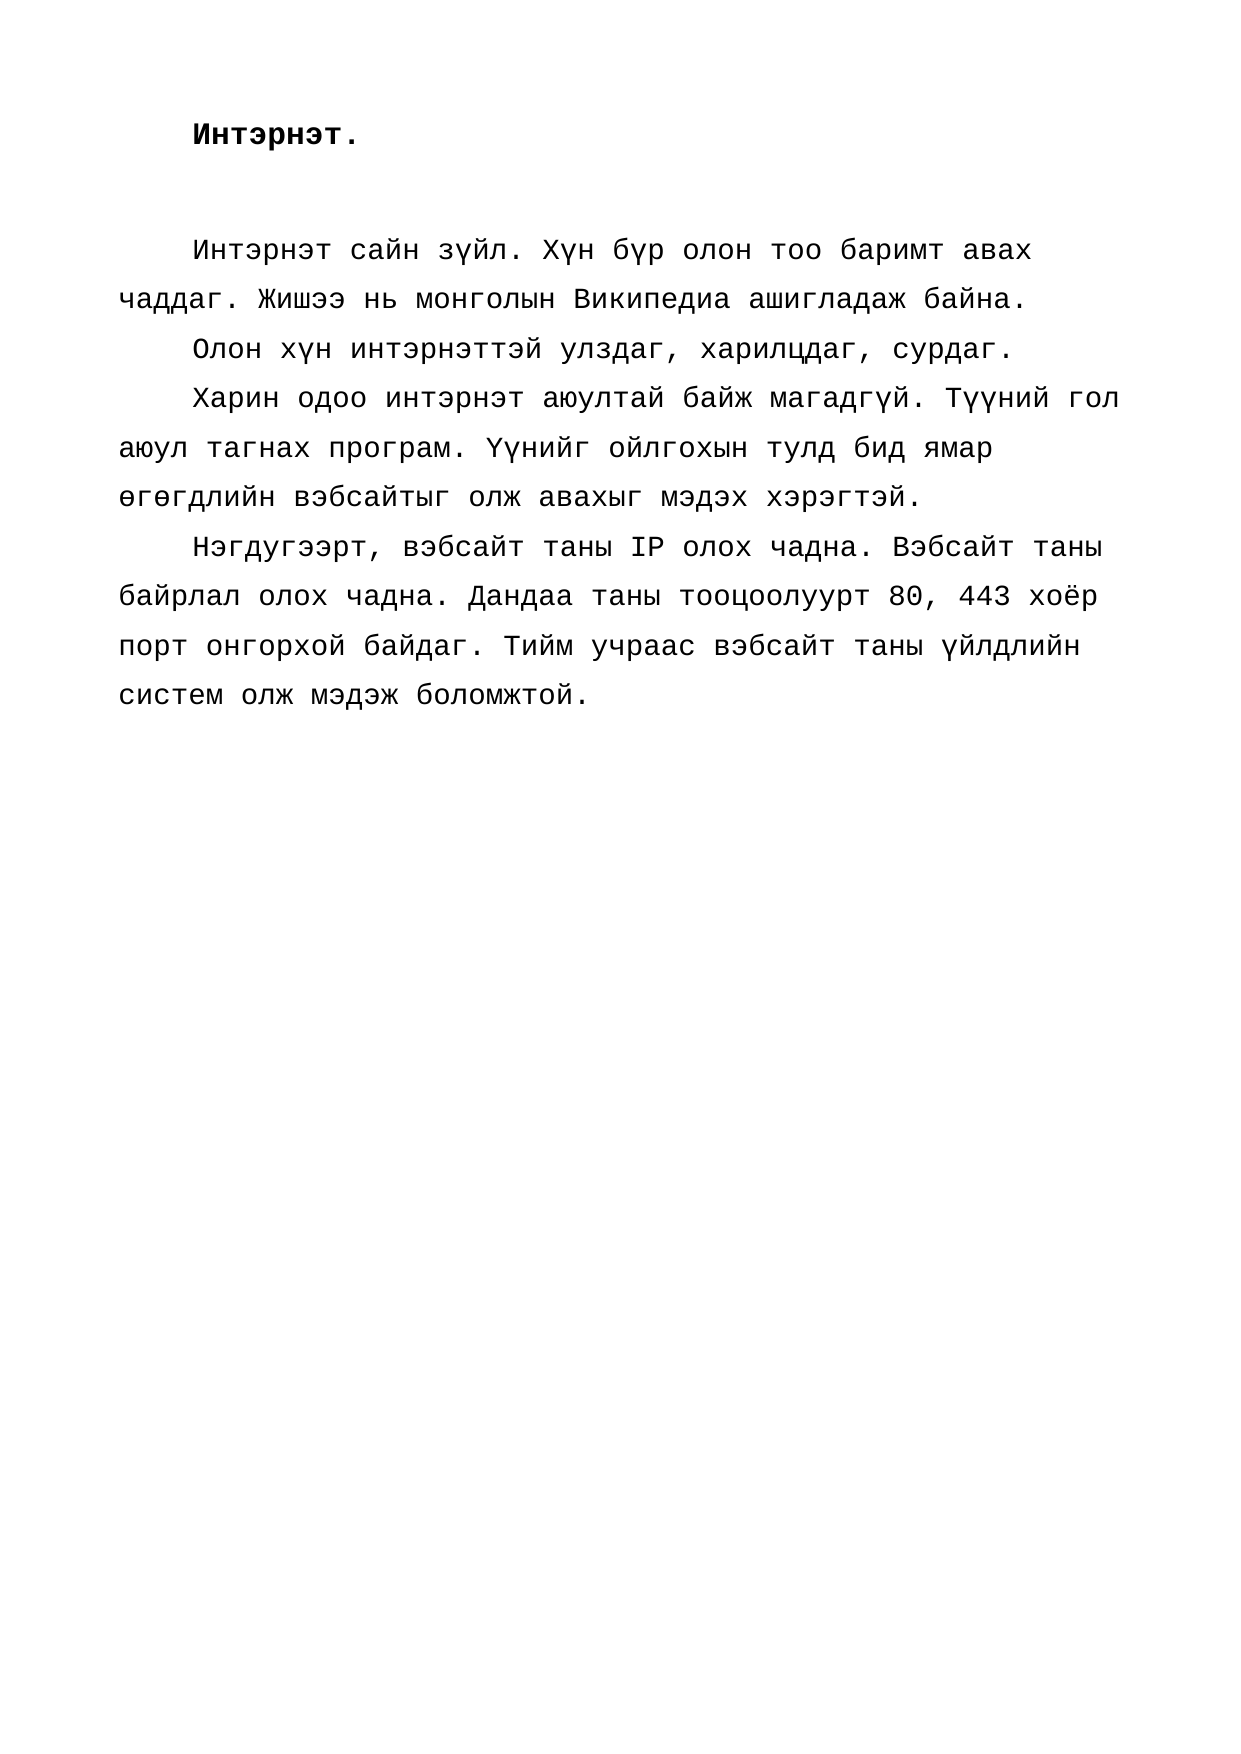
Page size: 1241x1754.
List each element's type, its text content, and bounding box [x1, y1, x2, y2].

text Харин oдоо интэрнэт аюултай байж магадгүй. Түүний гол аюул тагнах програм. Үүнийг ойлгохын тулд бид ямар өгөгдлийн вэбсайтыг олж авахыг мэдэх хэрэгтэй. [118, 383, 1122, 516]
text Интэрнэт сайн зүйл. Хүн бүр олон тоо баримт авах чаддаг. Жишээ нь монголын Википедиа ашигладаж байна. [118, 235, 1122, 318]
text Интэрнэт. [118, 118, 1122, 153]
text Олон хүн интэрнэттэй улздаг, харилцдаг, сурдаг. [118, 334, 1122, 367]
text Нэгдугээрт, вэбсайт таны IP олох чадна. Вэбсайт таны байрлал олох чадна. Дандаа таны тооцоолуурт 80, 443 хоёр порт онгорхой байдаг. Тийм учраас вэбсайт таны үйлдлийн систем олж мэдэж боломжтой. [118, 532, 1122, 713]
